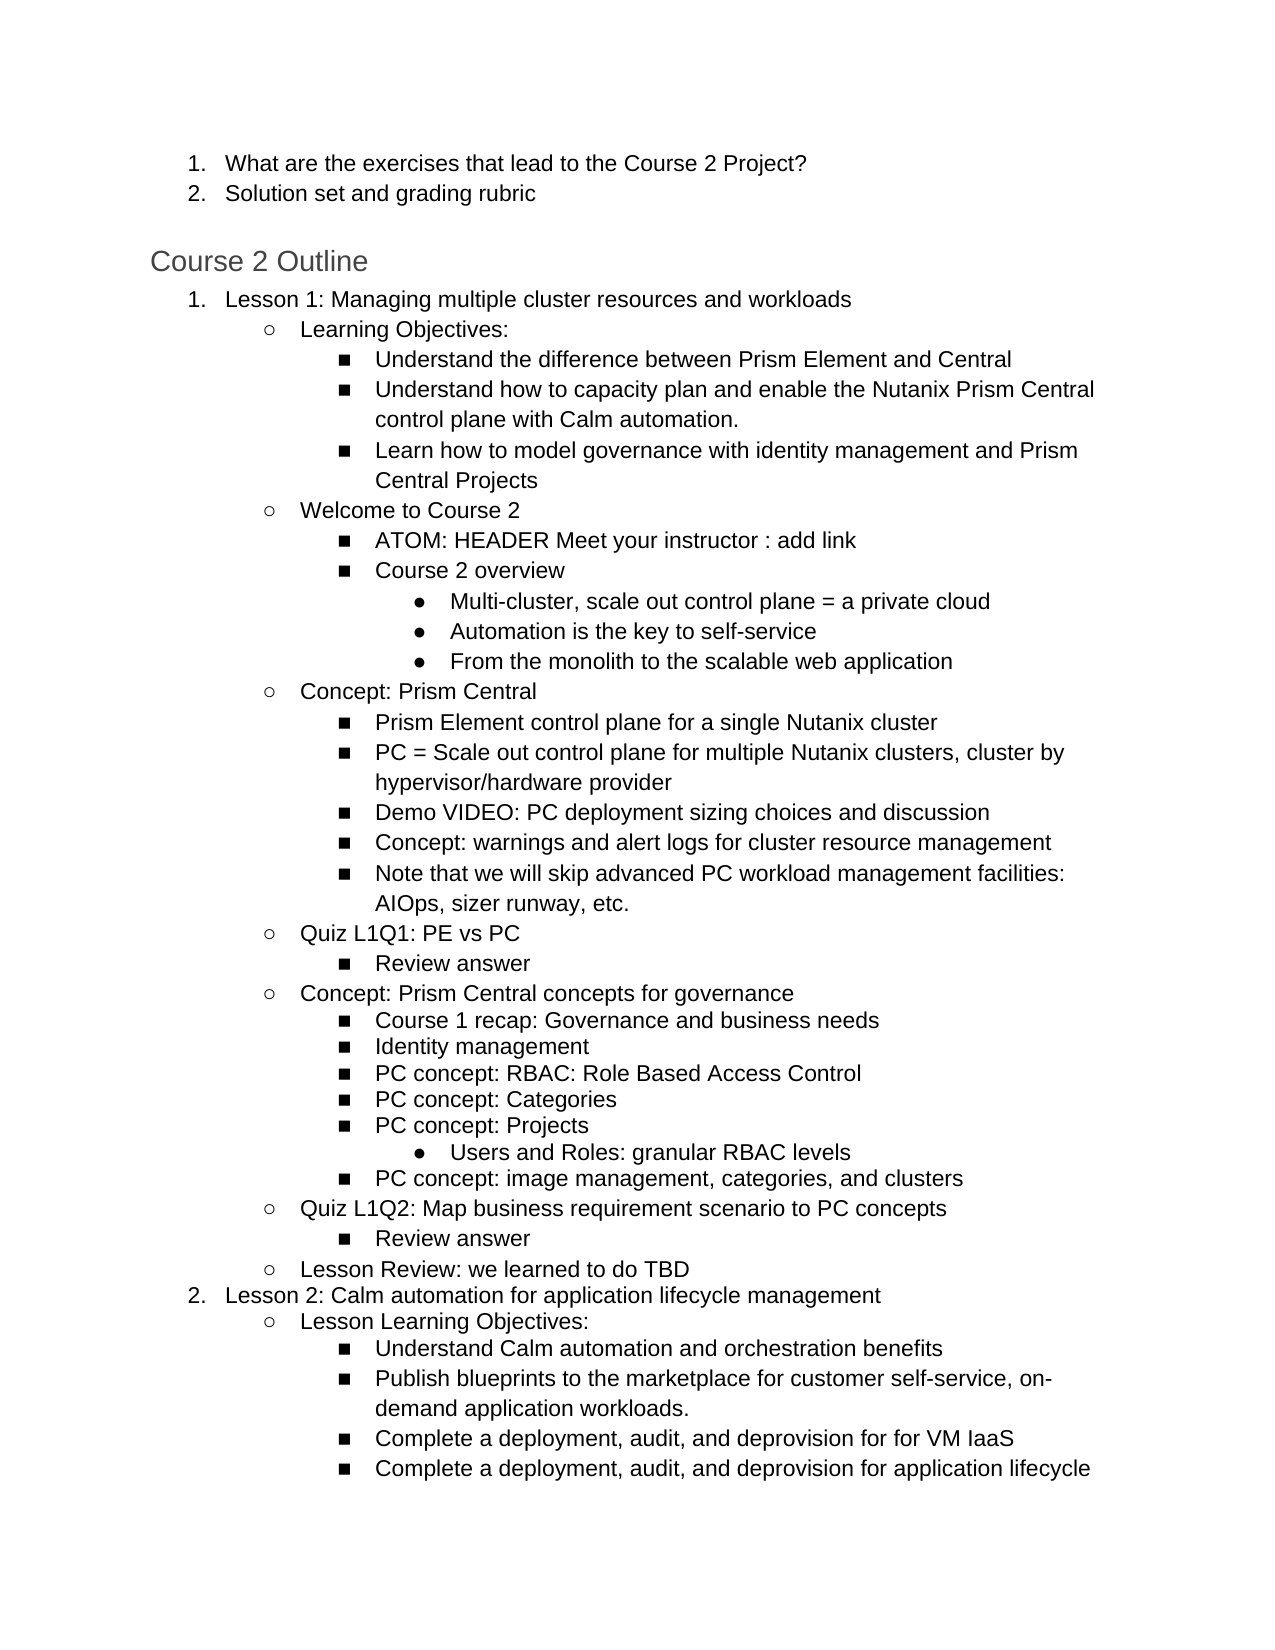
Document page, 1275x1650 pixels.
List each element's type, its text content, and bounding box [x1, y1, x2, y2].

list Complete a deployment, audit, and deprovision for application lifecycle [337, 1455, 1125, 1482]
list Lesson Learning Objectives: [262, 1308, 1125, 1334]
list Publish blueprints to the marketplace for customer self-service, on-demand application workloads. [337, 1365, 1125, 1421]
list Multi-cluster, scale out control plane = a private cloud [412, 588, 1125, 614]
list Course 2 overview [337, 557, 1125, 584]
list What are the exercises that lead to the Course 2 Project? [187, 150, 1125, 176]
list Note that we will skip advanced PC workload management facilities: AIOps, sizer runway, etc. [337, 859, 1125, 916]
list Welcome to Course 2 [262, 497, 1125, 523]
list Concept: Prism Central concepts for governance [262, 980, 1125, 1007]
list ATOM: HEADER Meet your instructor : add link [337, 527, 1125, 554]
list Learn how to model governance with identity management and Prism Central Projects [337, 437, 1125, 493]
list Understand the difference between Prism Element and Central [337, 346, 1125, 372]
list Course 1 recap: Governance and business needs [337, 1007, 1125, 1033]
list Understand how to capacity plan and enable the Nutanix Prism Central control plane with Calm automation. [337, 376, 1125, 433]
list PC concept: image management, categories, and clusters [337, 1165, 1125, 1191]
list Quiz L1Q1: PE vs PC [262, 920, 1125, 946]
list Lesson Review: we learned to do TBD [262, 1256, 1125, 1282]
list Review answer [337, 1225, 1125, 1252]
list Automation is the key to self-service [412, 618, 1125, 644]
list PC concept: Projects [337, 1112, 1125, 1138]
list Identity management [337, 1033, 1125, 1059]
list Solution set and grading rubric [187, 180, 1125, 207]
list Lesson 2: Calm automation for application lifecycle management [187, 1282, 1125, 1308]
list Concept: Prism Central [262, 678, 1125, 705]
list PC concept: Categories [337, 1086, 1125, 1112]
list PC concept: RBAC: Role Based Access Control [337, 1059, 1125, 1086]
list Learning Objectives: [262, 316, 1125, 342]
subtitle Course 2 Outline [150, 244, 1125, 277]
list Review answer [337, 950, 1125, 977]
list Demo VIDEO: PC deployment sizing choices and discussion [337, 799, 1125, 826]
list Users and Roles: granular RBAC levels [412, 1138, 1125, 1165]
list Lesson 1: Managing multiple cluster resources and workloads [187, 286, 1125, 312]
list Prism Element control plane for a single Nutanix cluster [337, 708, 1125, 735]
list Complete a deployment, audit, and deprovision for for VM IaaS [337, 1425, 1125, 1452]
list Concept: warnings and alert logs for cluster resource management [337, 829, 1125, 856]
list Quiz L1Q2: Map business requirement scenario to PC concepts [262, 1195, 1125, 1221]
list Understand Calm automation and orchestration benefits [337, 1334, 1125, 1361]
list PC = Scale out control plane for multiple Nutanix clusters, cluster by hypervisor/hardware provider [337, 739, 1125, 795]
list From the monolith to the scalable web application [412, 648, 1125, 674]
